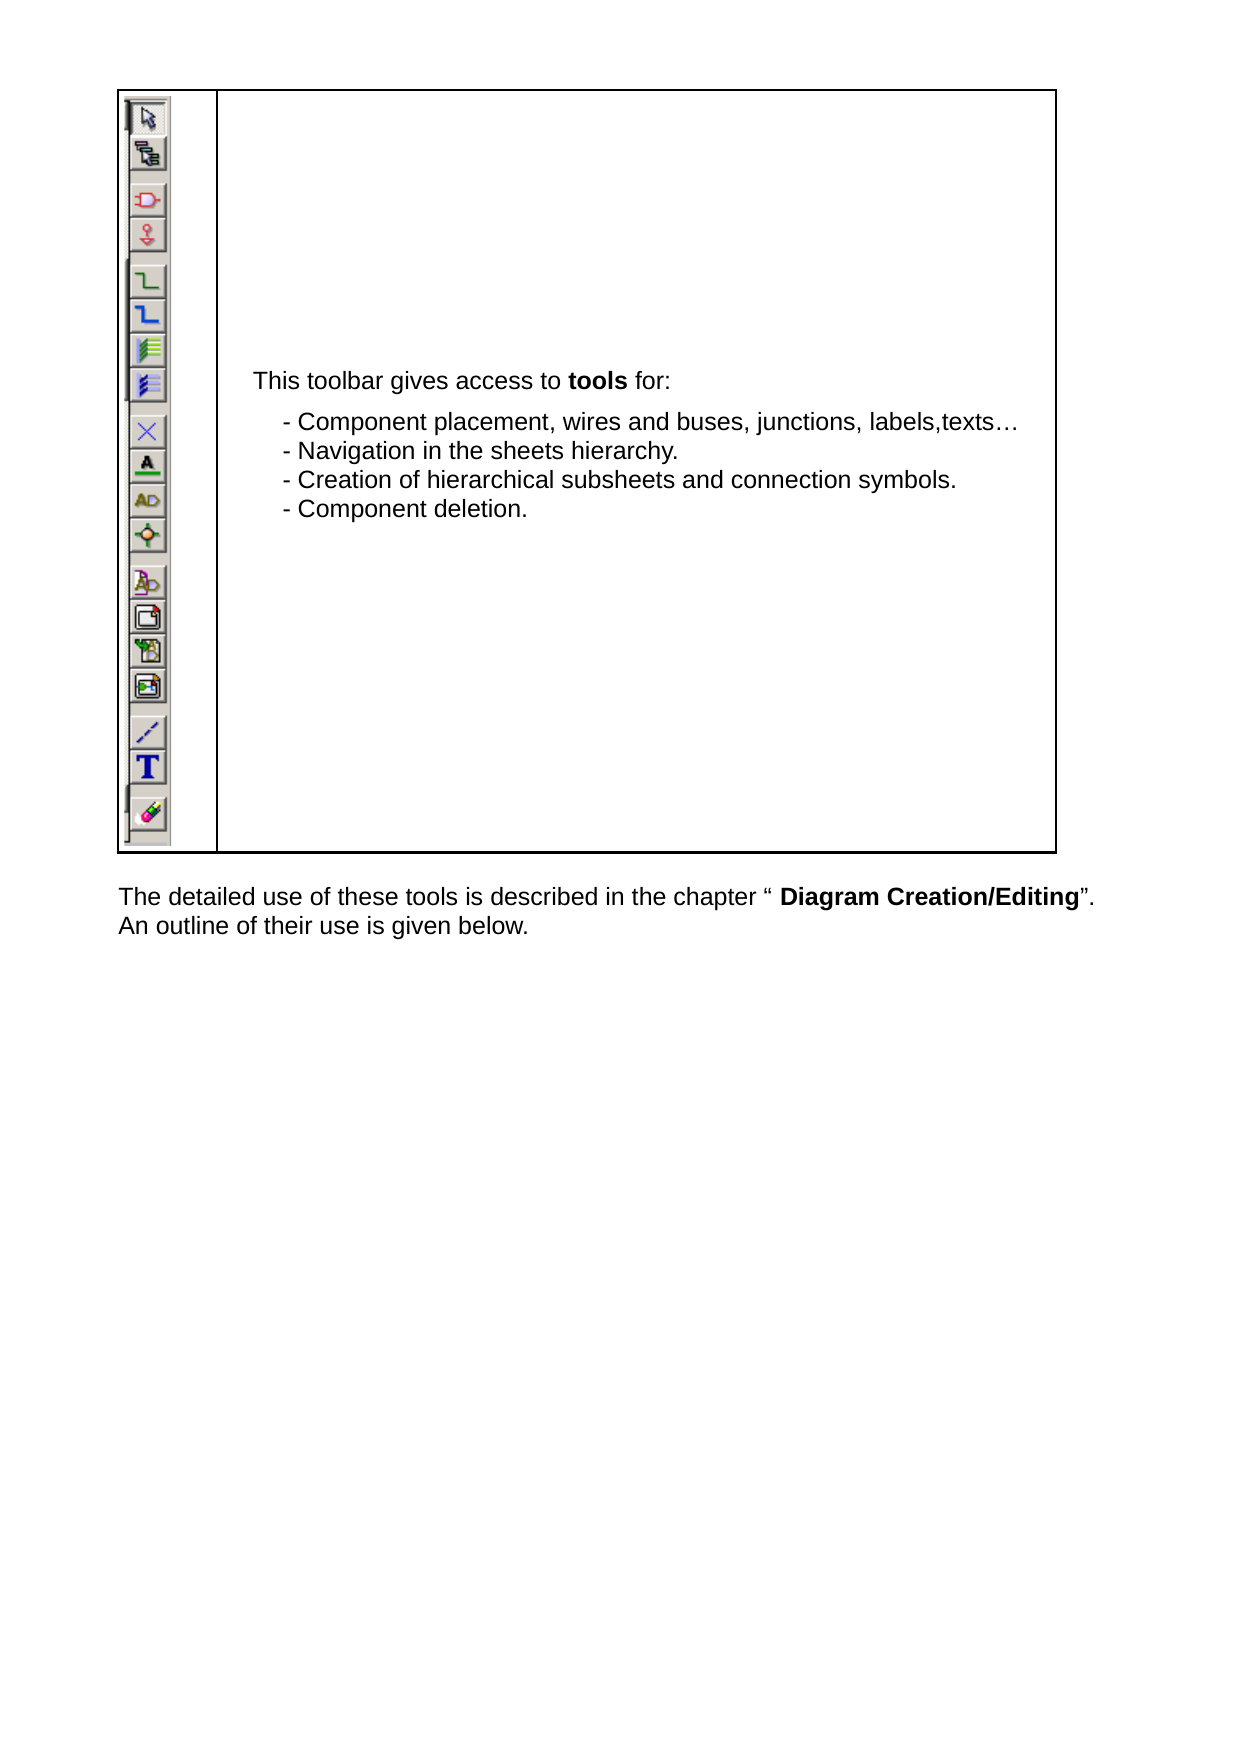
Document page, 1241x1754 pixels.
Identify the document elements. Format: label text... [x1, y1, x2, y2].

table_header [119, 91, 216, 851]
table_header This toolbar gives access to tools for: - Component placement, wires and buses, junctions, labels,texts… - Navigation in the sheets hierarchy. - Creation of hierarchical subsheets and connection symbols. - Component deletion. [218, 91, 1055, 851]
picture [124, 96, 172, 846]
text The detailed use of these tools is described in the chapter “ Diagram Creation/Editing”. [118, 882, 1181, 911]
text An outline of their use is given below. [118, 911, 1181, 940]
